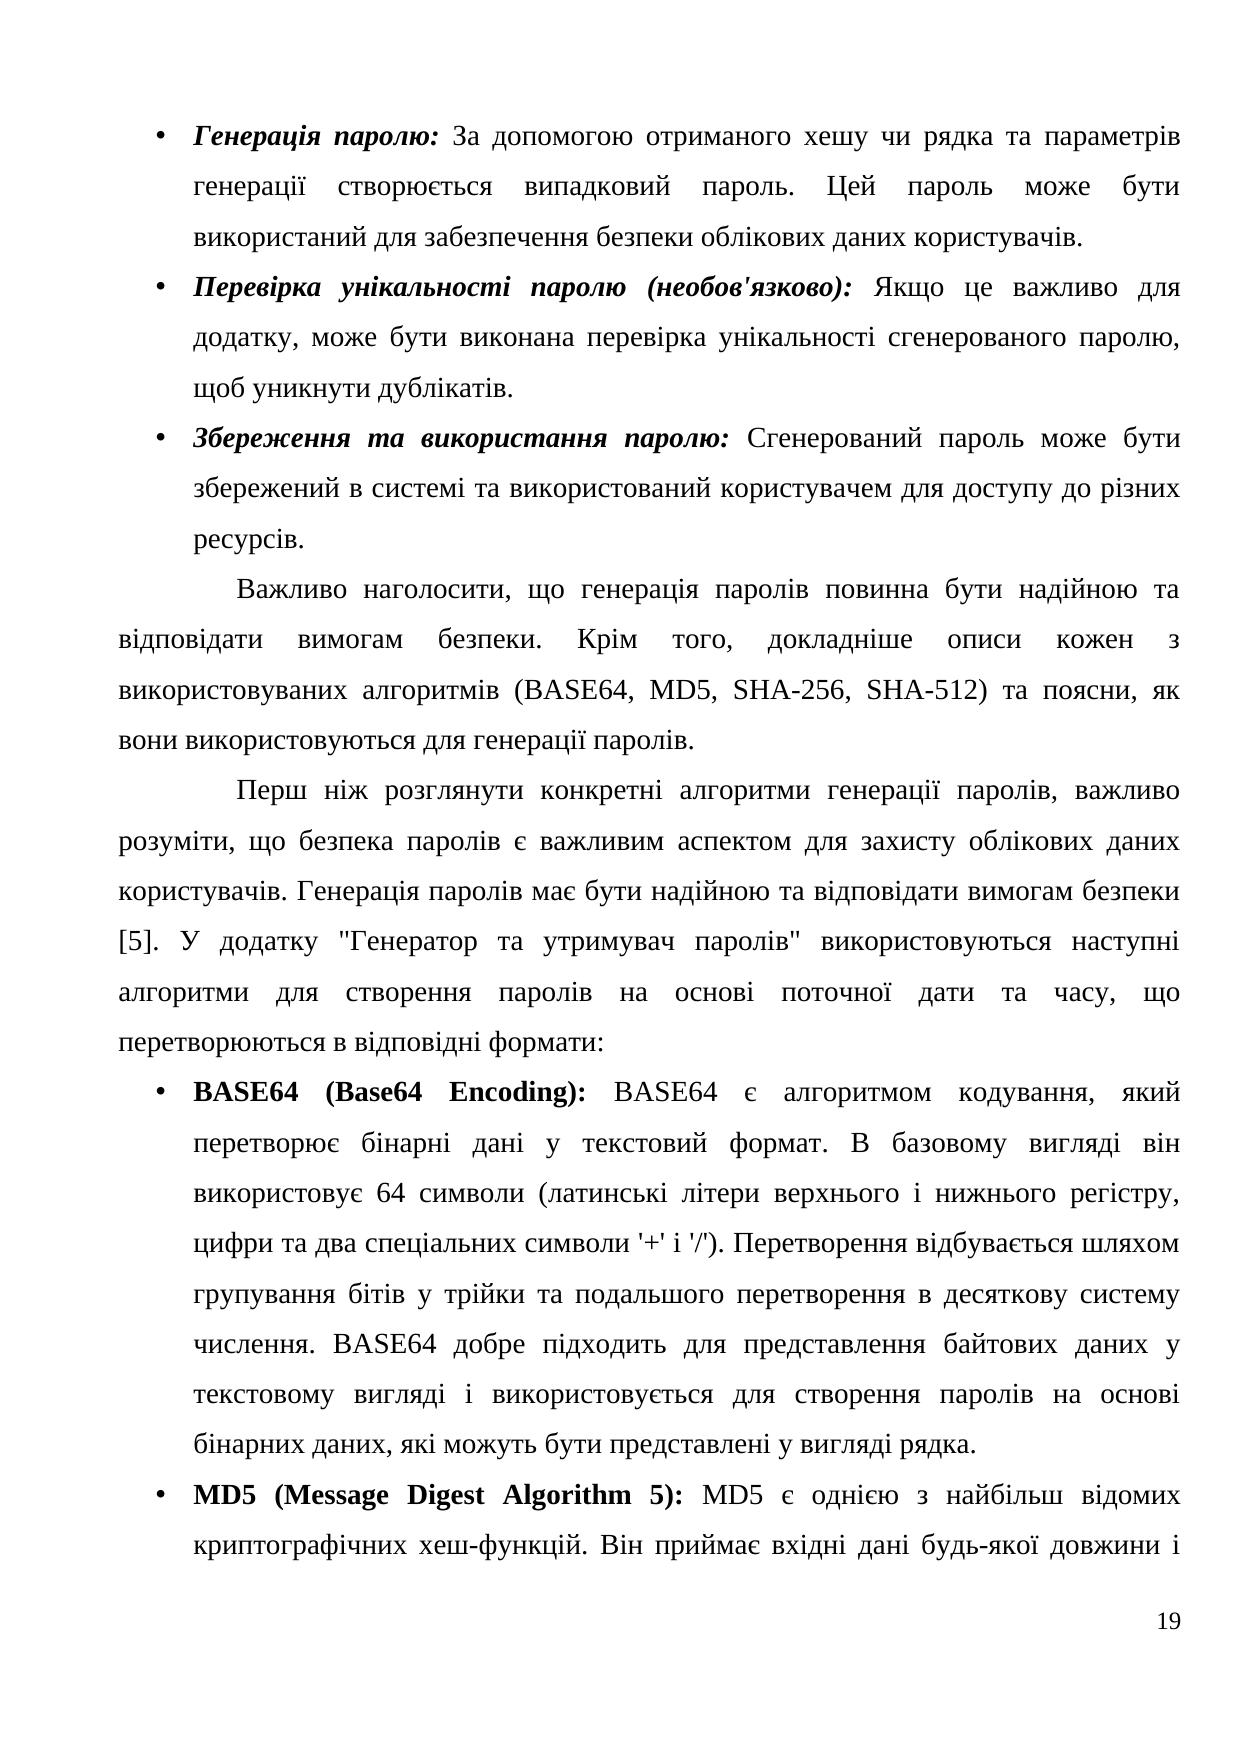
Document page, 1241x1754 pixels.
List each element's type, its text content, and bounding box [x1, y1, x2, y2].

list Генерація паролю: За допомогою отриманого хешу чи рядка та параметрів генерації створюється випадковий пароль. Цей пароль може бути використаний для забезпечення безпеки облікових даних користувачів. [156, 118, 1181, 252]
list BASE64 (Base64 Encoding): BASE64 є алгоритмом кодування, який перетворює бінарні дані у текстовий формат. В базовому вигляді він використовує 64 символи (латинські літери верхнього і нижнього регістру, цифри та два спеціальних символи '+' і '/'). Перетворення відбувається шляхом групування бітів у трійки та подальшого перетворення в десяткову систему числення. BASE64 добре підходить для представлення байтових даних у текстовому вигляді і використовується для створення паролів на основі бінарних даних, які можуть бути представлені у вигляді рядка. [156, 1074, 1181, 1460]
list MD5 (Message Digest Algorithm 5): MD5 є однією з найбільш відомих криптографічних хеш-функцій. Він приймає вхідні дані будь-якої довжини і [156, 1477, 1181, 1561]
text Перш ніж розглянути конкретні алгоритми генерації паролів, важливо розуміти, що безпека паролів є важливим аспектом для захисту облікових даних користувачів. Генерація паролів має бути надійною та відповідати вимогам безпеки [5]. У додатку "Генератор та утримувач паролів" використовуються наступні алгоритми для створення паролів на основі поточної дати та часу, що перетворюються в відповідні формати: [118, 772, 1181, 1058]
text Важливо наголосити, що генерація паролів повинна бути надійною та відповідати вимогам безпеки. Крім того, докладніше описи кожен з використовуваних алгоритмів (BASE64, MD5, SHA-256, SHA-512) та поясни, як вони використовуються для генерації паролів. [118, 571, 1181, 756]
list Збереження та використання паролю: Сгенерований пароль може бути збережений в системі та використований користувачем для доступу до різних ресурсів. [156, 420, 1181, 554]
list Перевірка унікальності паролю (необов'язково): Якщо це важливо для додатку, може бути виконана перевірка унікальності сгенерованого паролю, щоб уникнути дублікатів. [156, 269, 1181, 403]
